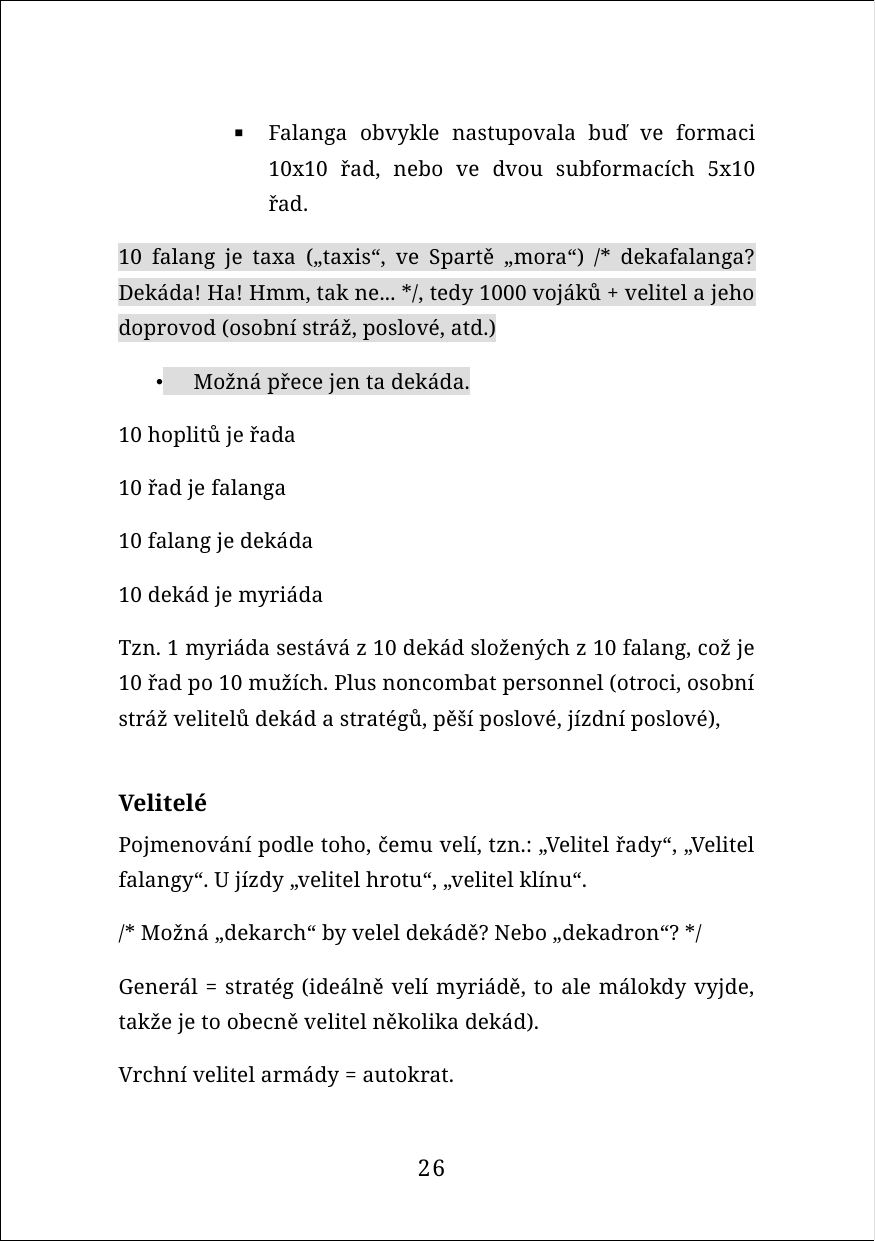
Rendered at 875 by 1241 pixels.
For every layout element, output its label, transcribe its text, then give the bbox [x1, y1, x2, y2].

text /* Možná „dekarch“ by velel dekádě? Nebo „dekadron“? */ [118, 918, 756, 947]
text Tzn. 1 myriáda sestává z 10 dekád složených z 10 falang, což je 10 řad po 10 mužích. Plus noncombat personnel (otroci, osobní stráž velitelů dekád a stratégů, pěší poslové, jízdní poslové), [118, 633, 756, 732]
text Generál = stratég (ideálně velí myriádě, to ale málokdy vyjde, takže je to obecně velitel několika dekád). [118, 972, 756, 1036]
text 10 dekád je myriáda [118, 580, 756, 608]
text Vrchní velitel armády = autokrat. [118, 1061, 756, 1089]
text Pojmenování podle toho, čemu velí, tzn.: „Velitel řady“, „Velitel falangy“. U jízdy „velitel hrotu“, „velitel klínu“. [118, 830, 756, 894]
text 10 falang je dekáda [118, 526, 756, 555]
list Falanga obvykle nastupovala buď ve formaci 10x10 řad, nebo ve dvou subformacích 5x10 řad. [231, 118, 756, 218]
text 10 falang je taxa („taxis“, ve Spartě „mora“) /* dekafalanga? Dekáda! Ha! Hmm, tak ne... */, tedy 1000 vojáků + velitel a jeho doprovod (osobní stráž, poslové, atd.) [118, 242, 756, 342]
text 10 hoplitů je řada [118, 420, 756, 448]
list Možná přece jen ta dekáda. [156, 367, 756, 395]
subtitle Velitelé [118, 787, 756, 818]
text 10 řad je falanga [118, 473, 756, 502]
